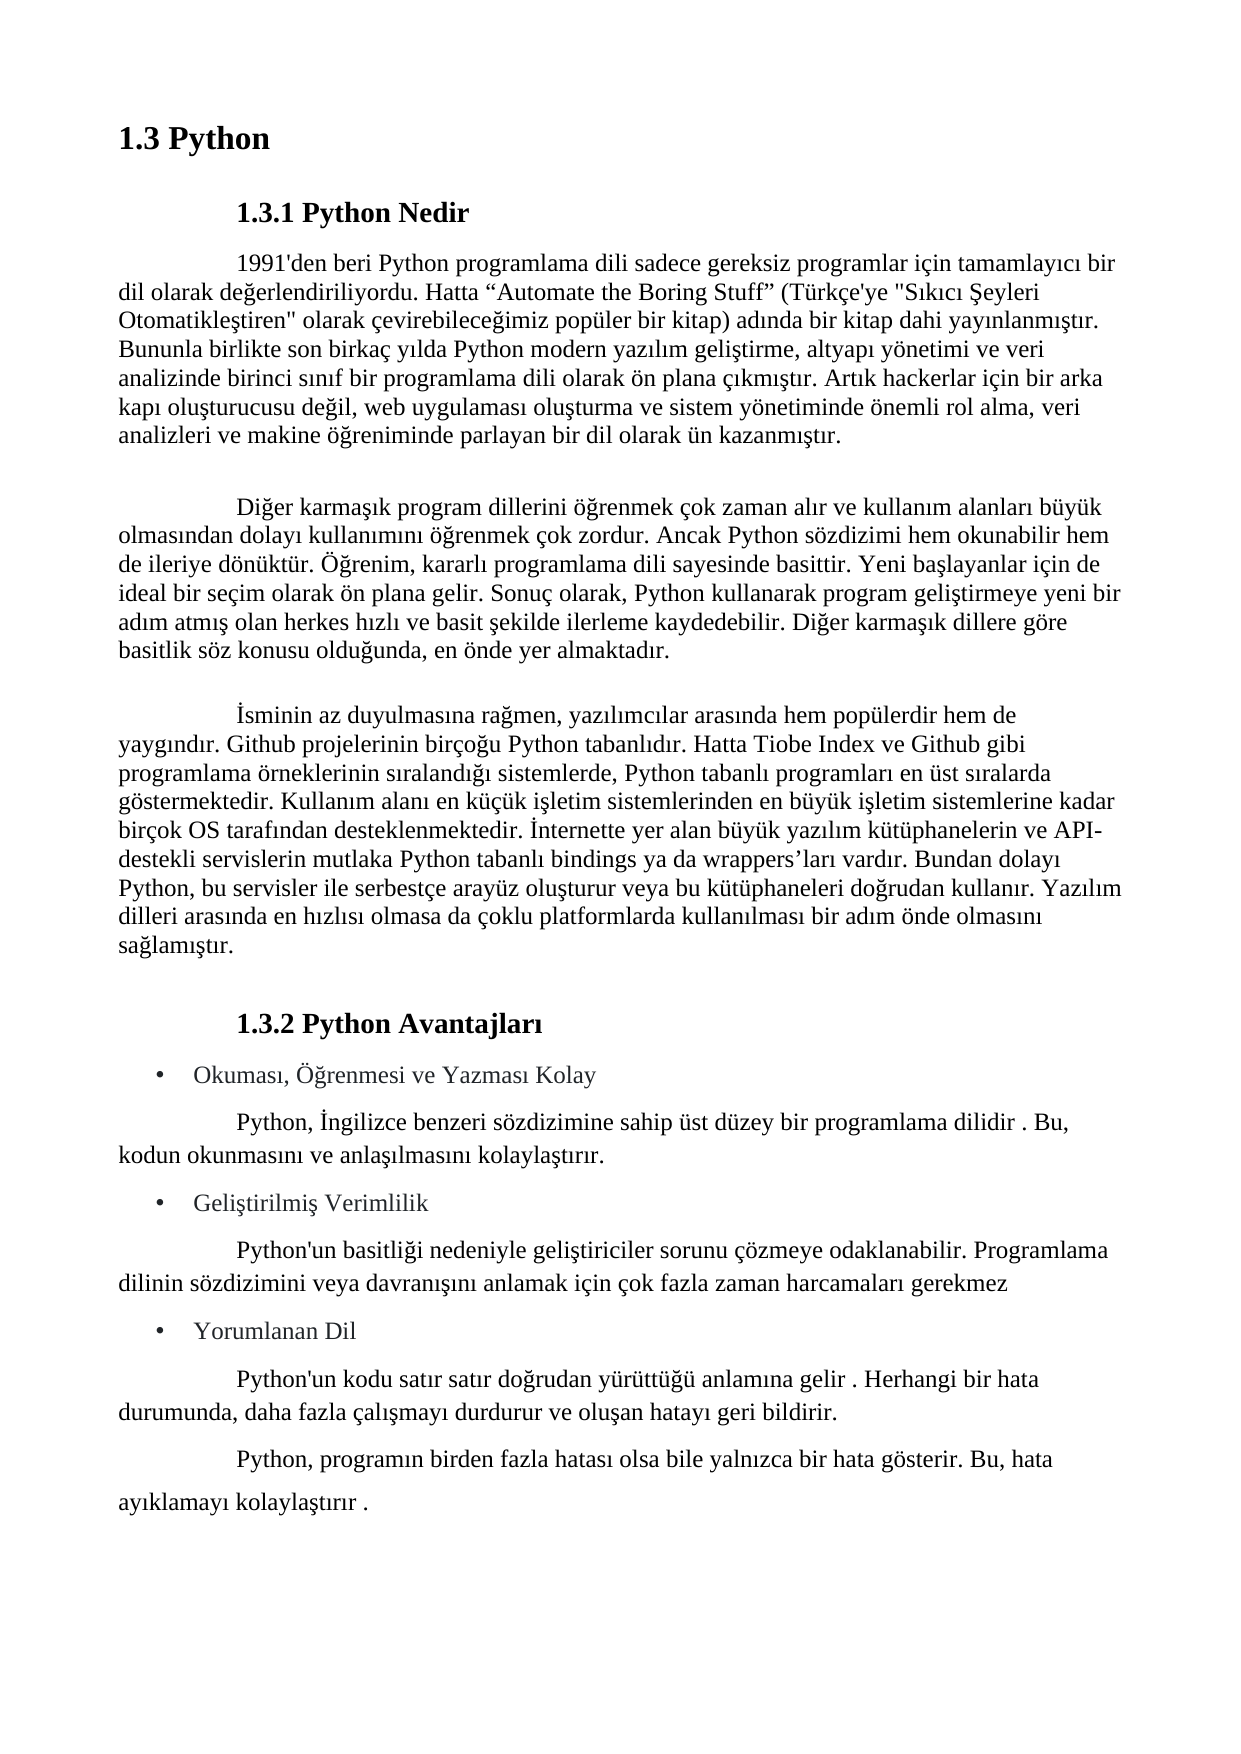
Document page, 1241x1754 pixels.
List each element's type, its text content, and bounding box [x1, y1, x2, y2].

list Yorumlanan Dil [156, 1316, 1122, 1345]
list Geliştirilmiş Verimlilik [156, 1188, 1122, 1217]
text Python'un basitliği nedeniyle geliştiriciler sorunu çözmeye odaklanabilir. Programlama dilinin sözdizimini veya davranışını anlamak için çok fazla zaman harcamaları gerekmez [118, 1236, 1122, 1297]
text Bununla birlikte son birkaç yılda Python modern yazılım geliştirme, altyapı yönetimi ve veri analizinde birinci sınıf bir programlama dili olarak ön plana çıkmıştır. Artık hackerlar için bir arka kapı oluşturucusu değil, web uygulaması oluşturma ve sistem yönetiminde önemli rol alma, veri analizleri ve makine öğreniminde parlayan bir dil olarak ün kazanmıştır. [118, 334, 1122, 449]
text 1.3.1 Python Nedir [118, 195, 1122, 228]
text Python'un kodu satır satır doğrudan yürüttüğü anlamına gelir . Herhangi bir hata durumunda, daha fazla çalışmayı durdurur ve oluşan hatayı geri bildirir. [118, 1364, 1122, 1426]
text Diğer karmaşık program dillerini öğrenmek çok zaman alır ve kullanım alanları büyük olmasından dolayı kullanımını öğrenmek çok zordur. Ancak Python sözdizimi hem okunabilir hem de ileriye dönüktür. Öğrenim, kararlı programlama dili sayesinde basittir. Yeni başlayanlar için de ideal bir seçim olarak ön plana gelir. Sonuç olarak, Python kullanarak program geliştirmeye yeni bir adım atmış olan herkes hızlı ve basit şekilde ilerleme kaydedebilir. Diğer karmaşık dillere göre basitlik söz konusu olduğunda, en önde yer almaktadır. [118, 492, 1122, 664]
text 1.3 Python [118, 118, 1122, 156]
text 1.3.2 Python Avantajları [118, 1007, 1122, 1040]
text Python, programın birden fazla hatası olsa bile yalnızca bir hata gösterir. Bu, hata ayıklamayı kolaylaştırır . [118, 1444, 1122, 1515]
text İsminin az duyulmasına rağmen, yazılımcılar arasında hem popülerdir hem de yaygındır. Github projelerinin birçoğu Python tabanlıdır. Hatta Tiobe Index ve Github gibi programlama örneklerinin sıralandığı sistemlerde, Python tabanlı programları en üst sıralarda göstermektedir. Kullanım alanı en küçük işletim sistemlerinden en büyük işletim sistemlerine kadar birçok OS tarafından desteklenmektedir. İnternette yer alan büyük yazılım kütüphanelerin ve API-destekli servislerin mutlaka Python tabanlı bindings ya da wrappers’ları vardır. Bundan dolayı Python, bu servisler ile serbestçe arayüz oluşturur veya bu kütüphaneleri doğrudan kullanır. Yazılım dilleri arasında en hızlısı olmasa da çoklu platformlarda kullanılması bir adım önde olmasını sağlamıştır. [118, 700, 1122, 959]
list Okuması, Öğrenmesi ve Yazması Kolay [156, 1060, 1122, 1088]
text Python, İngilizce benzeri sözdizimine sahip üst düzey bir programlama dilidir . Bu, kodun okunmasını ve anlaşılmasını kolaylaştırır. [118, 1107, 1122, 1169]
text 1991'den beri Python programlama dili sadece gereksiz programlar için tamamlayıcı bir dil olarak değerlendiriliyordu. Hatta “Automate the Boring Stuff” (Türkçe'ye "Sıkıcı Şeyleri Otomatikleştiren" olarak çevirebileceğimiz popüler bir kitap) adında bir kitap dahi yayınlanmıştır. [118, 248, 1122, 334]
